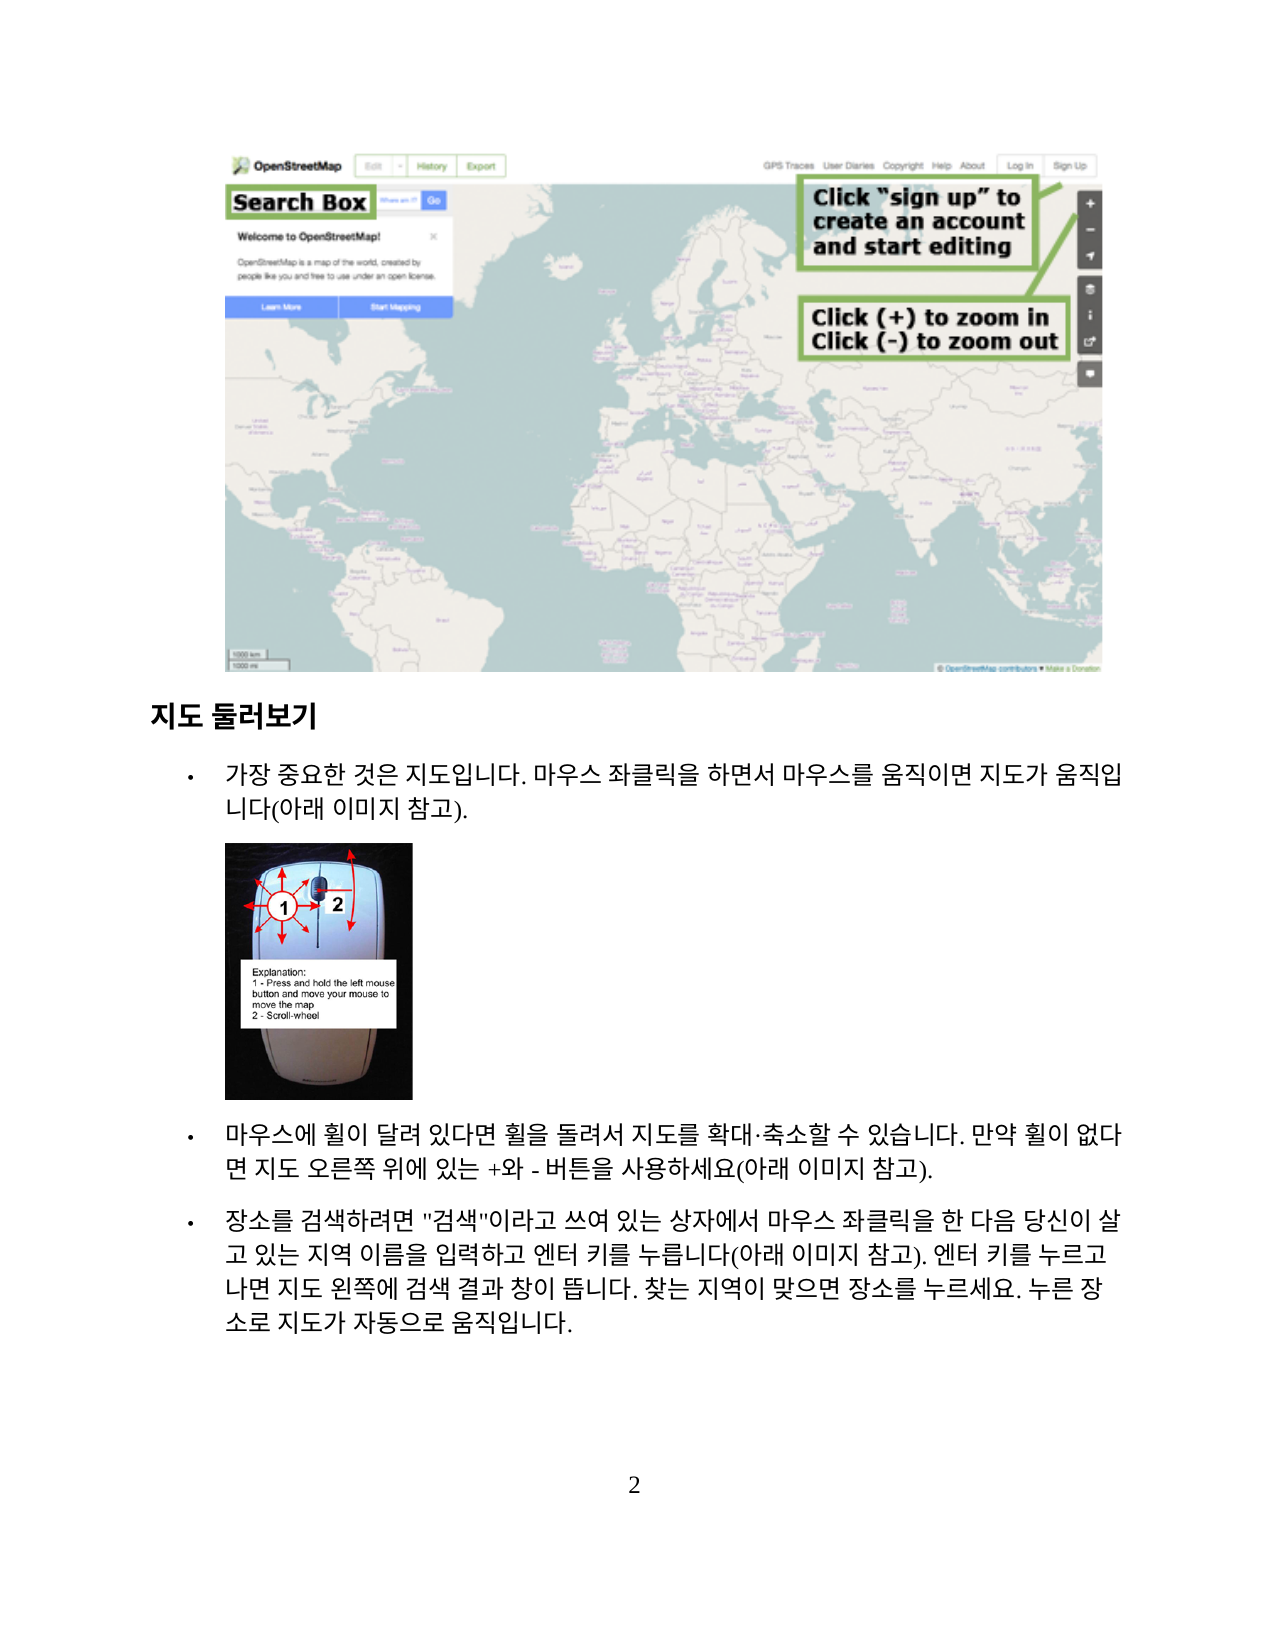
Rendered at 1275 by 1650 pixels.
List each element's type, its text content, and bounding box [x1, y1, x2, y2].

subtitle 지도 둘러보기 [150, 696, 1125, 736]
list 장소를 검색하려면 "검색"이라고 쓰여 있는 상자에서 마우스 좌클릭을 한 다음 당신이 살고 있는 지역 이름을 입력하고 엔터 키를 누릅니다(아래 이미지 참고). 엔터 키를 누르고 나면 지도 왼쪽에 검색 결과 창이 뜹니다. 찾는 지역이 맞으면 장소를 누르세요. 누른 장소로 지도가 자동으로 움직입니다. [187, 1204, 1125, 1340]
list 마우스에 휠이 달려 있다면 휠을 돌려서 지도를 확대·축소할 수 있습니다. 만약 휠이 없다면 지도 오른쪽 위에 있는 +와 - 버튼을 사용하세요(아래 이미지 참고). [187, 1118, 1125, 1186]
list 가장 중요한 것은 지도입니다. 마우스 좌클릭을 하면서 마우스를 움직이면 지도가 움직입니다(아래 이미지 참고). [187, 758, 1125, 826]
picture [225, 843, 413, 1100]
picture [225, 150, 1103, 672]
